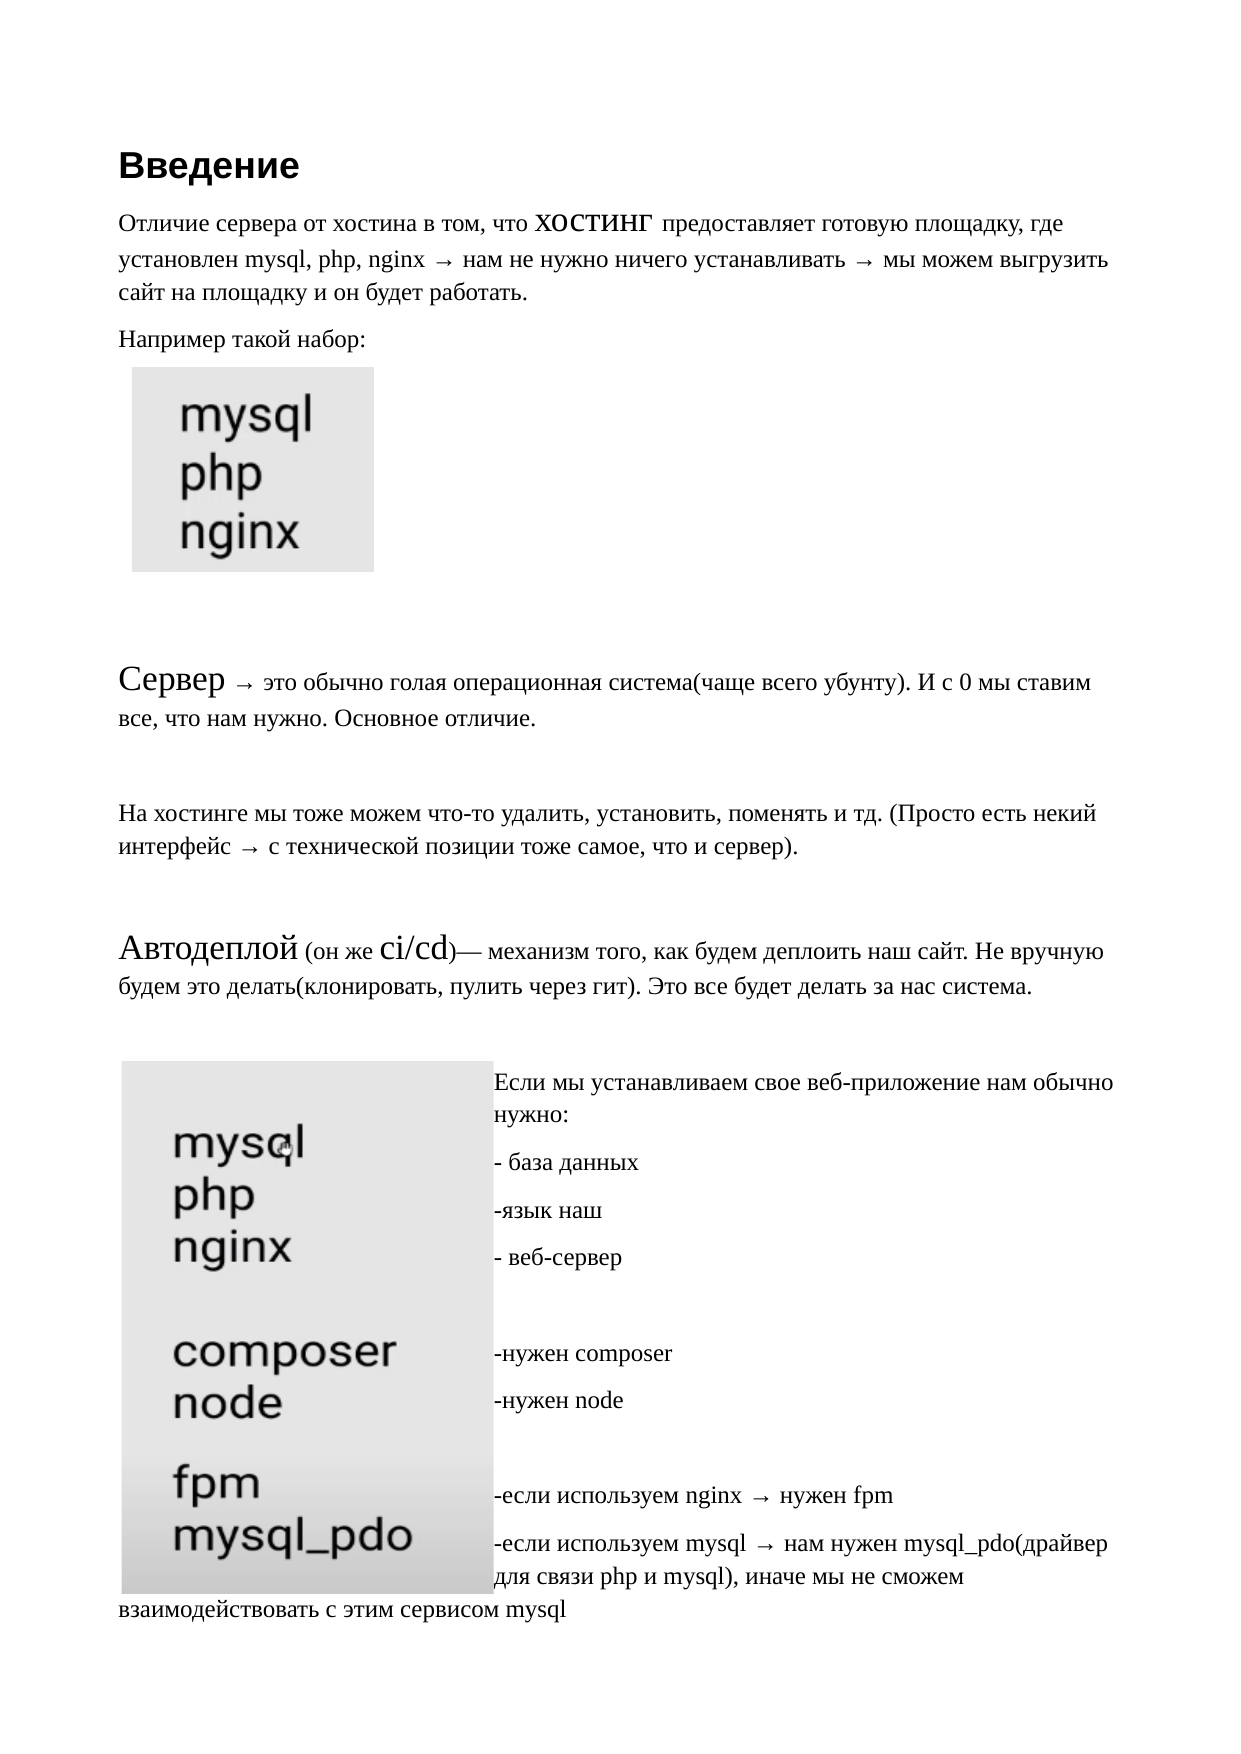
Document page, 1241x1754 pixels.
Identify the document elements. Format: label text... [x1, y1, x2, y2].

text -если используем nginx → нужен fpm [494, 1480, 1122, 1509]
text -нужен node [494, 1385, 1122, 1414]
text - база данных [494, 1147, 1122, 1176]
subtitle Введение [118, 143, 1122, 186]
text Если мы устанавливаем свое веб-приложение нам обычно нужно: [494, 1067, 1122, 1128]
text -если используем mysql → нам нужен mysql_pdo(драйвер для связи php и mysql), иначе мы не сможем взаимодействовать с этим сервисом mysql [118, 1528, 1122, 1623]
text -нужен composer [494, 1338, 1122, 1366]
text На хостинге мы тоже можем что-то удалить, установить, поменять и тд. (Просто есть некий интерфейс → с технической позиции тоже самое, что и сервер). [118, 798, 1122, 860]
text Автодеплой (он же ci/cd)— механизм того, как будем деплоить наш сайт. Не вручную будем это делать(клонировать, пулить через гит). Это все будет делать за нас система. [118, 926, 1122, 1000]
text -язык наш [494, 1195, 1122, 1223]
text Например такой набор: [118, 324, 1122, 353]
text Сервер → это обычно голая операционная система(чаще всего убунту). И с 0 мы ставим все, что нам нужно. Основное отличие. [118, 658, 1122, 732]
text - веб-сервер [494, 1242, 1122, 1271]
text Отличие сервера от хостина в том, что хостинг предоставляет готовую площадку, где установлен mysql, php, nginx → нам не нужно ничего устанавливать → мы можем выгрузить сайт на площадку и он будет работать. [118, 199, 1122, 306]
picture [131, 367, 374, 572]
picture [121, 1061, 494, 1594]
